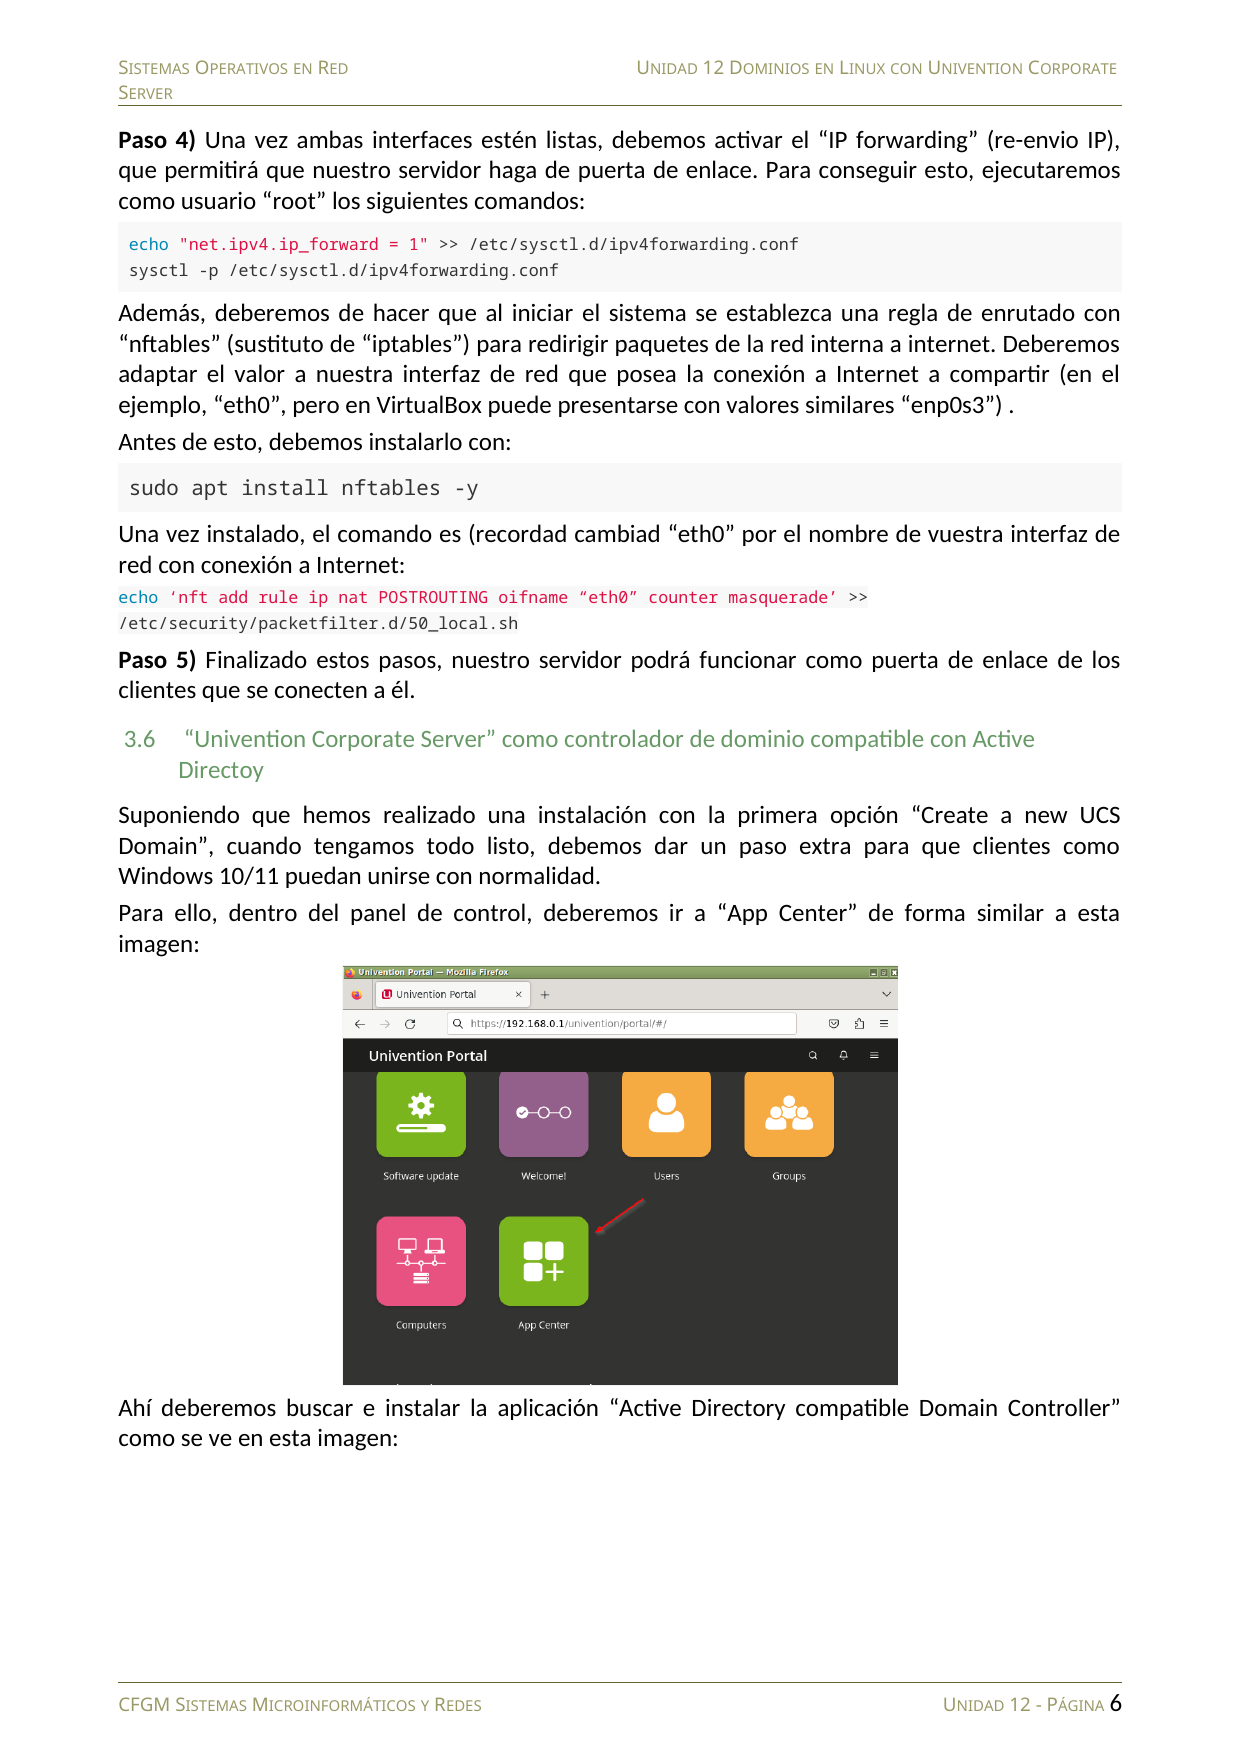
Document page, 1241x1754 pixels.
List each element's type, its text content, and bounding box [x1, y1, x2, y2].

subtitle “Univention Corporate Server” como controlador de dominio compatible con Active Directoy [118, 724, 1122, 785]
text Suponiendo que hemos realizado una instalación con la primera opción “Create a new UCS Domain”, cuando tengamos todo listo, debemos dar un paso extra para que clientes como Windows 10/11 puedan unirse con normalidad. [118, 799, 1122, 891]
table_header echo "net.ipv4.ip_forward = 1" >> /etc/sysctl.d/ipv4forwarding.conf sysctl -p /etc/sysctl.d/ipv4forwarding.conf [118, 222, 1122, 292]
text Paso 4) Una vez ambas interfaces estén listas, debemos activar el “IP forwarding” (re-envio IP), que permitirá que nuestro servidor haga de puerta de enlace. Para conseguir esto, ejecutaremos como usuario “root” los siguientes comandos: [118, 124, 1122, 216]
table_header sudo apt install nftables -y [118, 463, 1122, 512]
text Ahí deberemos buscar e instalar la aplicación “Active Directory compatible Domain Controller” como se ve en esta imagen: [118, 1392, 1122, 1453]
text Para ello, dentro del panel de control, deberemos ir a “App Center” de forma similar a esta imagen: [118, 897, 1122, 958]
picture [342, 965, 898, 1386]
text Paso 5) Finalizado estos pasos, nuestro servidor podrá funcionar como puerta de enlace de los clientes que se conecten a él. [118, 644, 1122, 705]
text echo ‘nft add rule ip nat POSTROUTING oifname “eth0” counter masquerade’ >> /etc/security/packetfilter.d/50_local.sh [118, 586, 1122, 634]
text Además, deberemos de hacer que al iniciar el sistema se establezca una regla de enrutado con “nftables” (sustituto de “iptables”) para redirigir paquetes de la red interna a internet. Deberemos adaptar el valor a nuestra interfaz de red que posea la conexión a Internet a compartir (en el ejemplo, “eth0”, pero en VirtualBox puede presentarse con valores similares “enp0s3”) . [118, 297, 1122, 419]
text Antes de esto, debemos instalarlo con: [118, 426, 1122, 457]
text Una vez instalado, el comando es (recordad cambiad “eth0” por el nombre de vuestra interfaz de red con conexión a Internet: [118, 518, 1122, 579]
